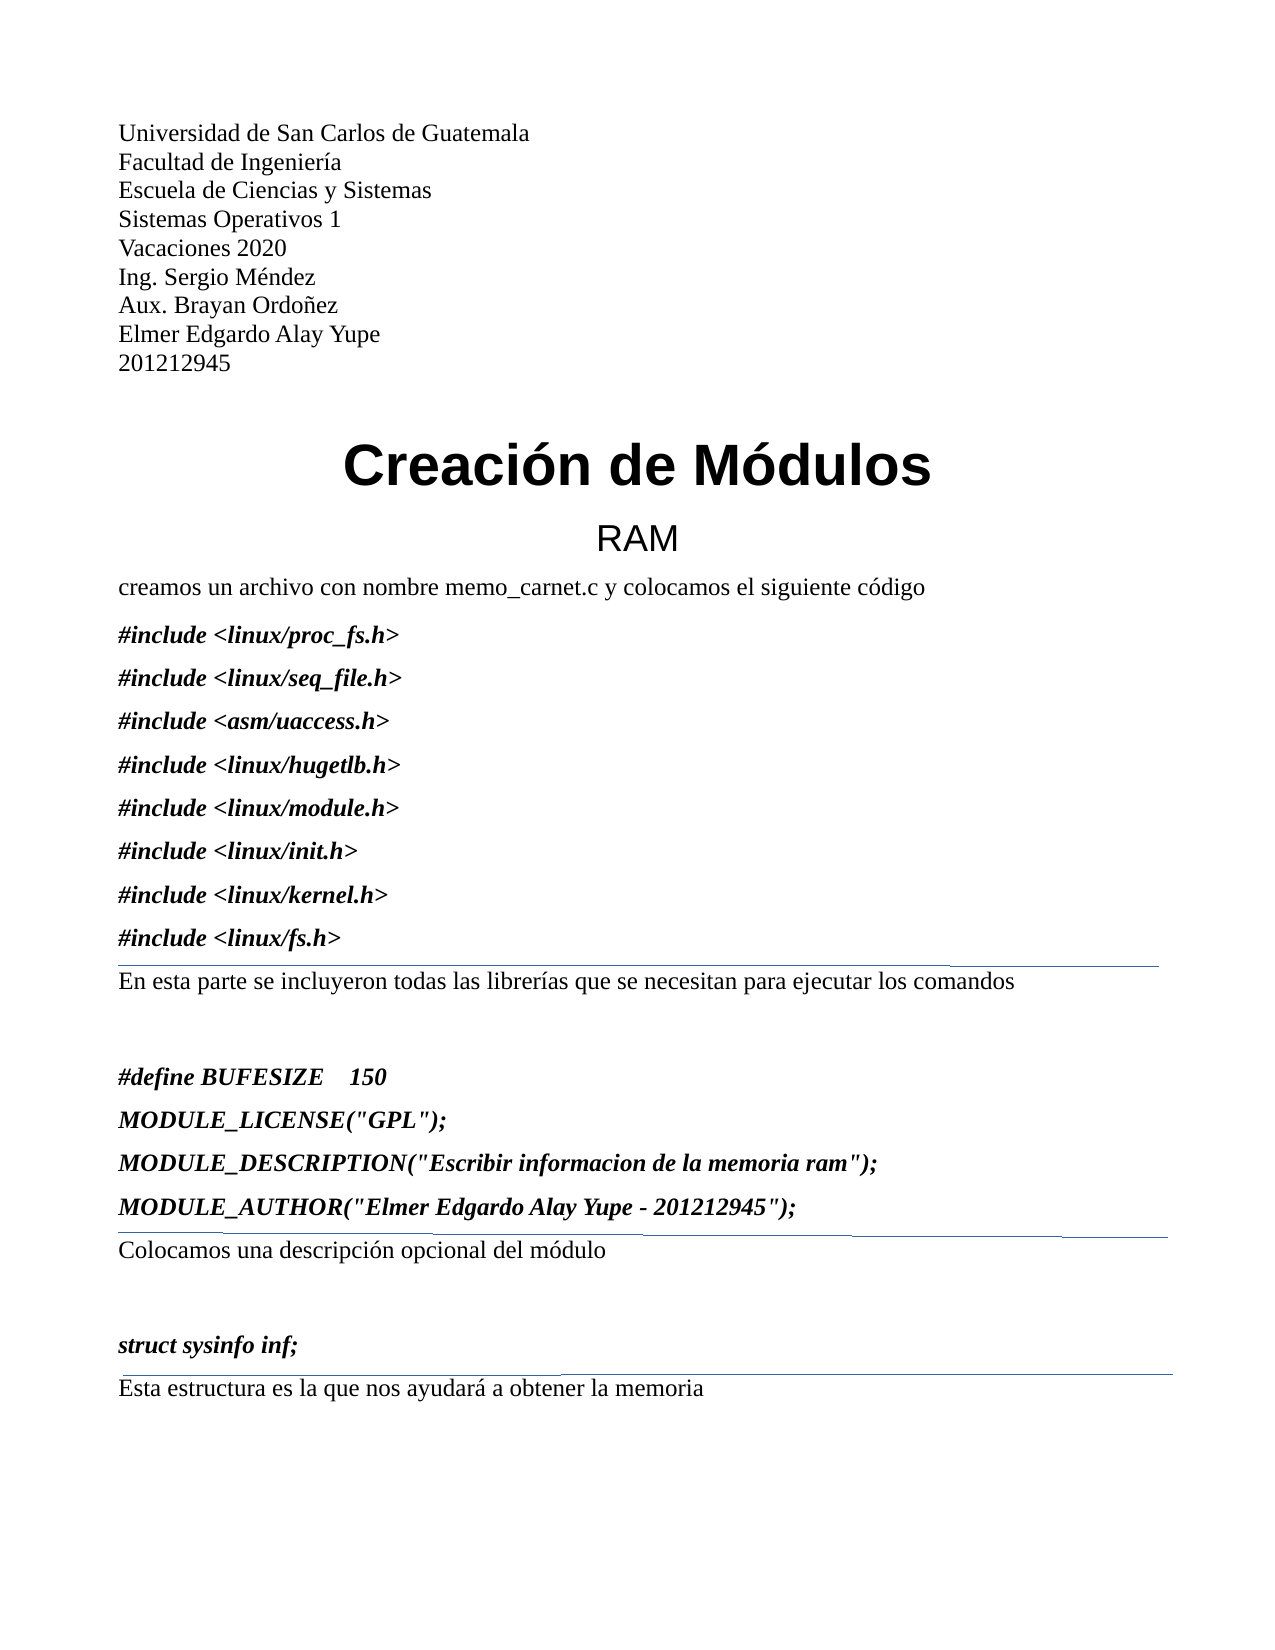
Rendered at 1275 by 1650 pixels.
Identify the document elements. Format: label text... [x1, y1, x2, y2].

text Universidad de San Carlos de Guatemala [118, 118, 1157, 147]
text Elmer Edgardo Alay Yupe [118, 319, 1157, 348]
text Escuela de Ciencias y Sistemas [118, 176, 1157, 204]
text 201212945 [118, 348, 1157, 377]
text En esta parte se incluyeron todas las librerías que se necesitan para ejecutar los comandos [118, 966, 1157, 995]
text Ing. Sergio Méndez [118, 262, 1157, 291]
text Esta estructura es la que nos ayudará a obtener la memoria [118, 1373, 1157, 1402]
text Sistemas Operativos 1 [118, 204, 1157, 233]
text MODULE_DESCRIPTION("Escribir informacion de la memoria ram"); [118, 1148, 1157, 1177]
text struct sysinfo inf; [118, 1330, 1157, 1359]
text #include <linux/proc_fs.h> [118, 620, 1157, 648]
text #include <linux/fs.h> [118, 923, 1157, 952]
subtitle RAM [118, 516, 1157, 559]
text #include <linux/hugetlb.h> [118, 750, 1157, 778]
text Aux. Brayan Ordoñez [118, 291, 1157, 319]
text MODULE_AUTHOR("Elmer Edgardo Alay Yupe - 201212945"); [118, 1192, 1157, 1220]
text #include <asm/uaccess.h> [118, 706, 1157, 735]
title Creación de Módulos [118, 431, 1157, 498]
text #include <linux/init.h> [118, 836, 1157, 865]
text Vacaciones 2020 [118, 233, 1157, 262]
text Colocamos una descripción opcional del módulo [118, 1235, 1157, 1264]
text #include <linux/module.h> [118, 793, 1157, 822]
text creamos un archivo con nombre memo_carnet.c y colocamos el siguiente código [118, 572, 1157, 601]
text MODULE_LICENSE("GPL"); [118, 1105, 1157, 1134]
text #include <linux/seq_file.h> [118, 663, 1157, 692]
text Facultad de Ingeniería [118, 147, 1157, 176]
text #define BUFESIZE 150 [118, 1062, 1157, 1090]
text #include <linux/kernel.h> [118, 880, 1157, 908]
